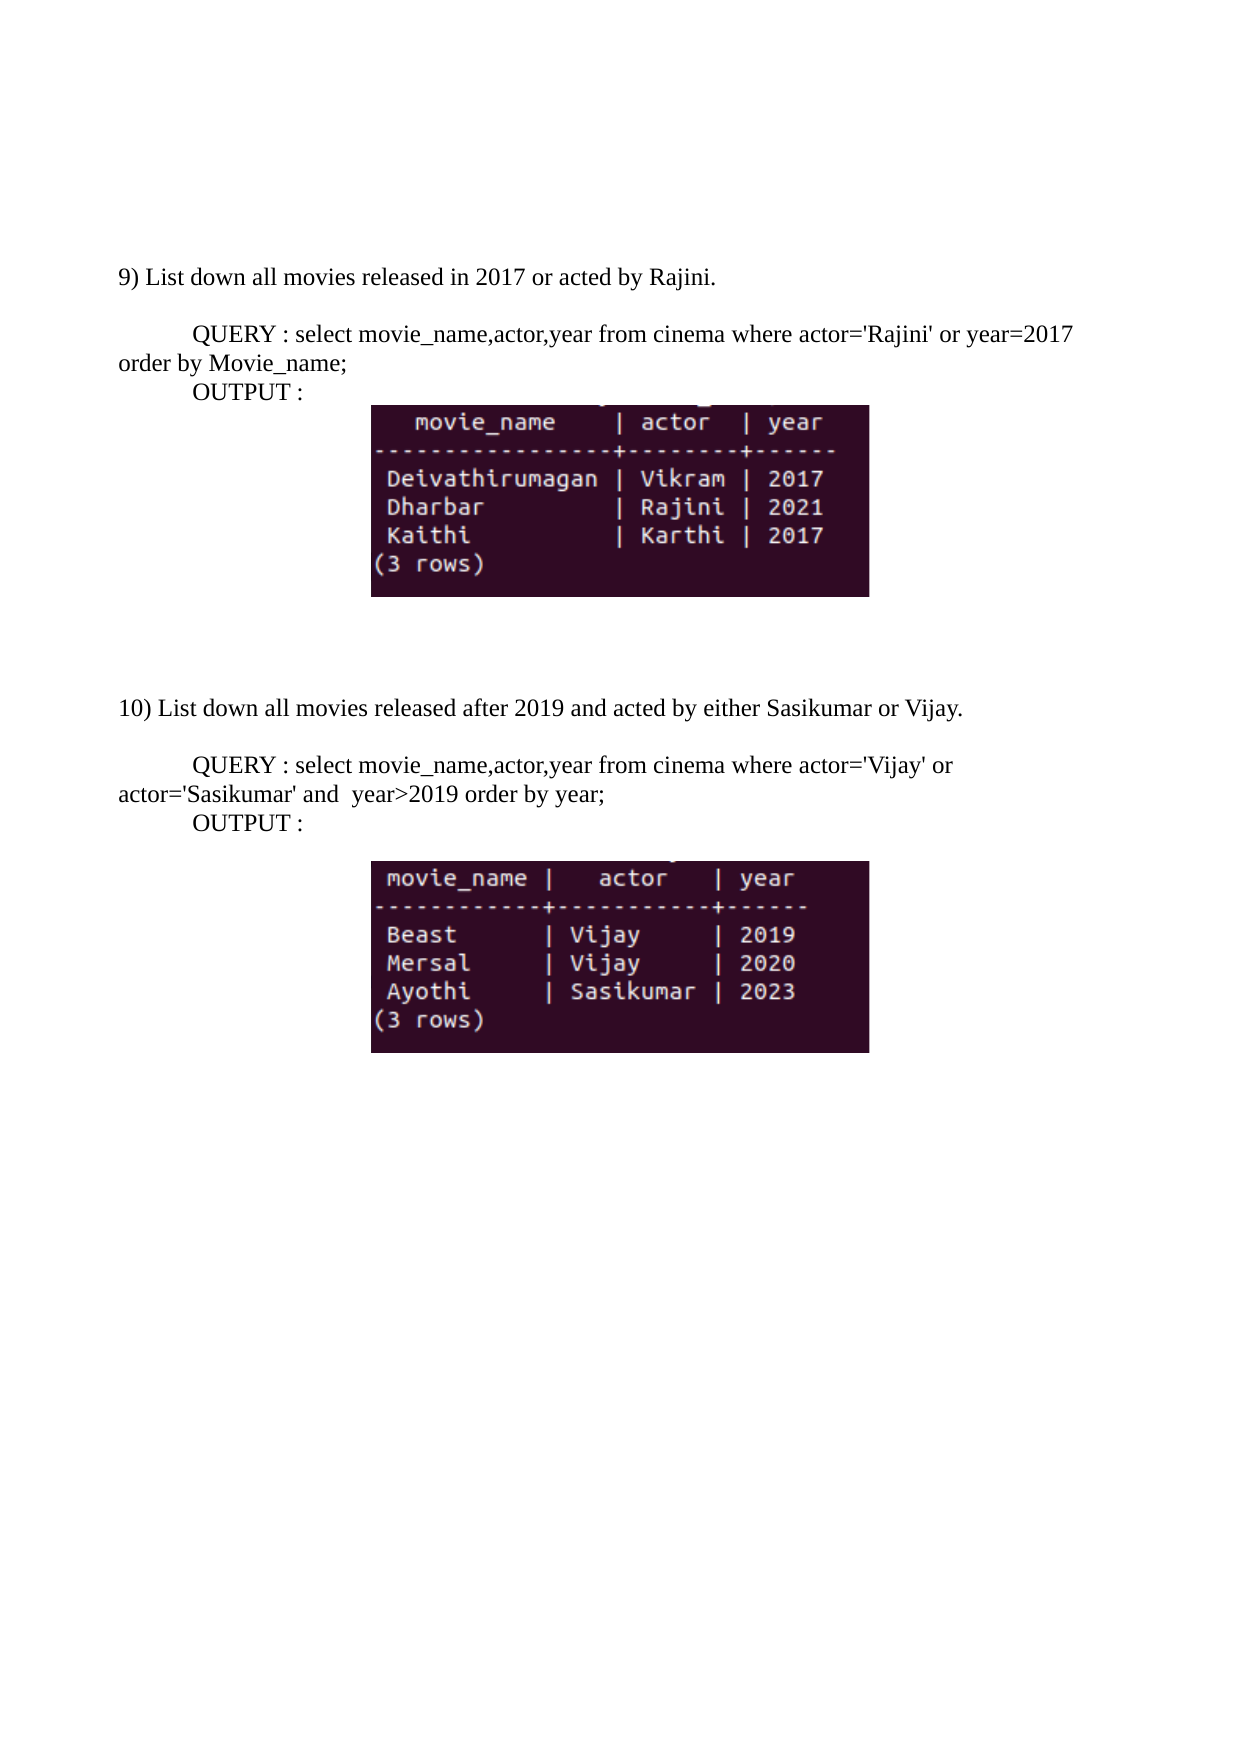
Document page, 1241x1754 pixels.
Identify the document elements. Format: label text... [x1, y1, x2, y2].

text 9) List down all movies released in 2017 or acted by Rajini. [118, 262, 1122, 291]
text 10) List down all movies released after 2019 and acted by either Sasikumar or Vijay. [118, 693, 1122, 722]
picture [371, 405, 870, 597]
text OUTPUT : [118, 377, 1122, 406]
text QUERY : select movie_name,actor,year from cinema where actor='Vijay' or actor='Sasikumar' and year>2019 order by year; [118, 751, 1122, 808]
text QUERY : select movie_name,actor,year from cinema where actor='Rajini' or year=2017 order by Movie_name; [118, 319, 1122, 377]
text OUTPUT : [118, 808, 1122, 837]
picture [371, 861, 870, 1053]
